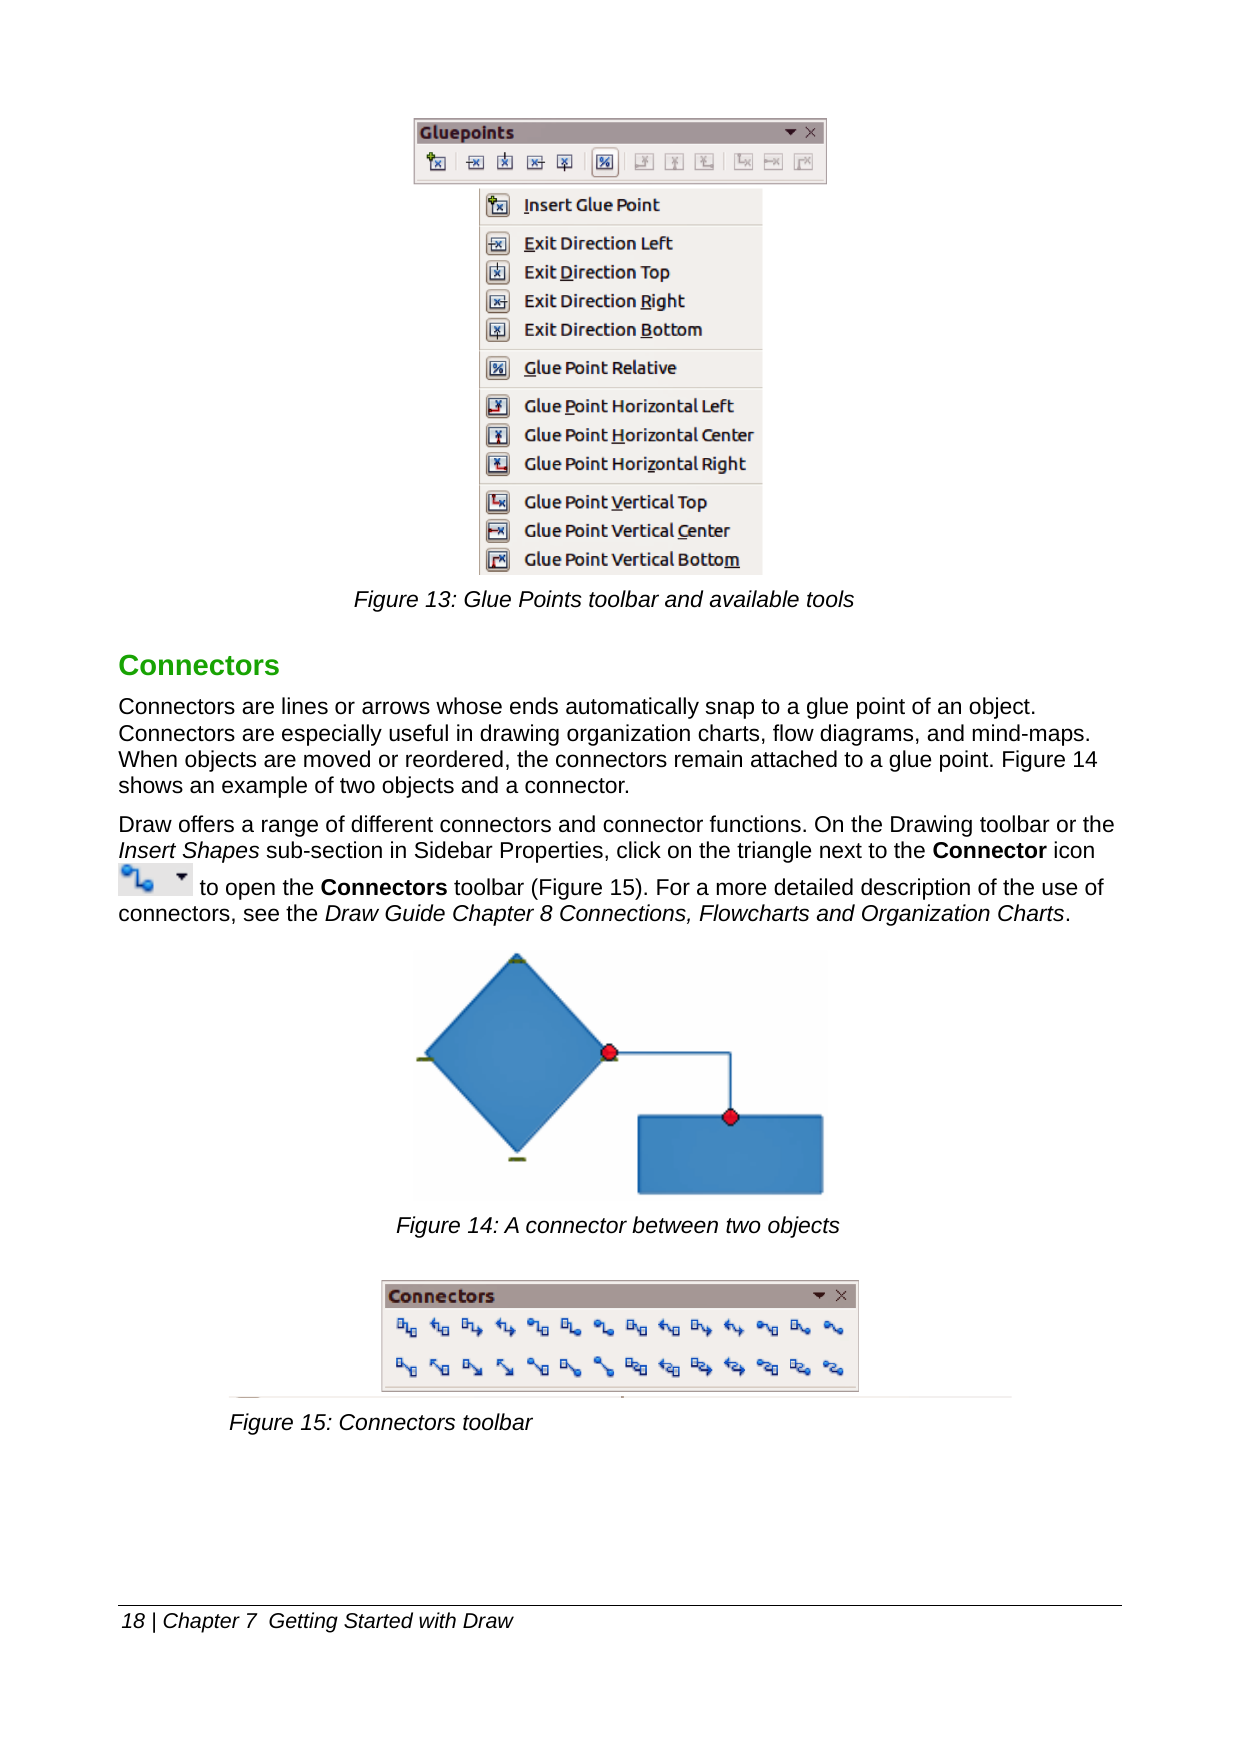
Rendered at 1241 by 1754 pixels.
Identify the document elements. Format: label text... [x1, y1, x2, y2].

picture [118, 863, 193, 896]
picture [413, 118, 827, 575]
subtitle Connectors [118, 648, 1122, 681]
text Figure 15: Connectors toolbar [229, 1409, 1012, 1435]
text Connectors are lines or arrows whose ends automatically snap to a glue point of an object. Connectors are especially useful in drawing organization charts, flow diagrams, and mind-maps. When objects are moved or reordered, the connectors remain attached to a glue point. Figure 14 shows an example of two objects and a connector. [118, 693, 1122, 799]
text Draw offers a range of different connectors and connector functions. On the Drawing toolbar or the Insert Shapes sub-section in Sidebar Properties, click on the triangle next to the Connector icon to open the Connectors toolbar (Figure 15). For a more detailed description of the use of connectors, see the Draw Guide Chapter 8 Connections, Flowcharts and Organization Charts. [118, 811, 1122, 926]
picture [413, 950, 828, 1201]
text Figure 14: A connector between two objects [396, 1212, 845, 1238]
text Figure 13: Glue Points toolbar and available tools [354, 586, 887, 612]
picture [228, 1280, 1012, 1398]
